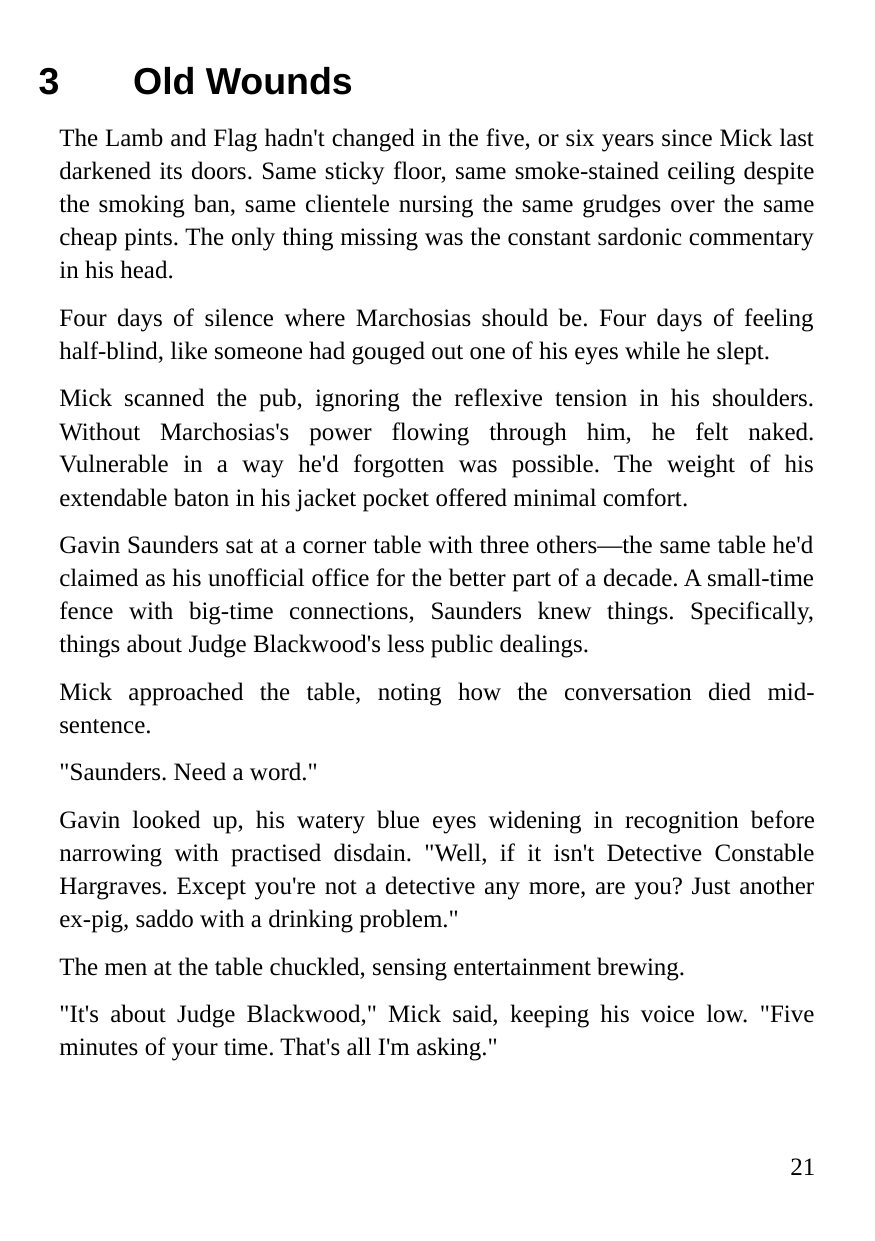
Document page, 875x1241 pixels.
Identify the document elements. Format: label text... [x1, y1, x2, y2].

subtitle Old Wounds [59, 59, 815, 102]
text Four days of silence where Marchosias should be. Four days of feeling half-blind, like someone had gouged out one of his eyes while he slept. [59, 303, 815, 365]
text Mick scanned the pub, ignoring the reflexive tension in his shoulders. Without Marchosias's power flowing through him, he felt naked. Vulnerable in a way he'd forgotten was possible. The weight of his extendable baton in his jacket pocket offered minimal comfort. [59, 383, 815, 511]
text "Saunders. Need a word." [59, 757, 815, 786]
text "It's about Judge Blackwood," Mick said, keeping his voice low. "Five minutes of your time. That's all I'm asking." [59, 999, 815, 1061]
text Mick approached the table, noting how the conversation died mid-sentence. [59, 677, 815, 739]
text Gavin Saunders sat at a corner table with three others—the same table he'd claimed as his unofficial office for the better part of a decade. A small-time fence with big-time connections, Saunders knew things. Specifically, things about Judge Blackwood's less public dealings. [59, 530, 815, 658]
text Gavin looked up, his watery blue eyes widening in recognition before narrowing with practised disdain. "Well, if it isn't Detective Constable Hargraves. Except you're not a detective any more, are you? Just another ex-pig, saddo with a drinking problem." [59, 805, 815, 933]
text The men at the table chuckled, sensing entertainment brewing. [59, 952, 815, 981]
text The Lamb and Flag hadn't changed in the five, or six years since Mick last darkened its doors. Same sticky floor, same smoke-stained ceiling despite the smoking ban, same clientele nursing the same grudges over the same cheap pints. The only thing missing was the constant sardonic commentary in his head. [59, 123, 815, 284]
